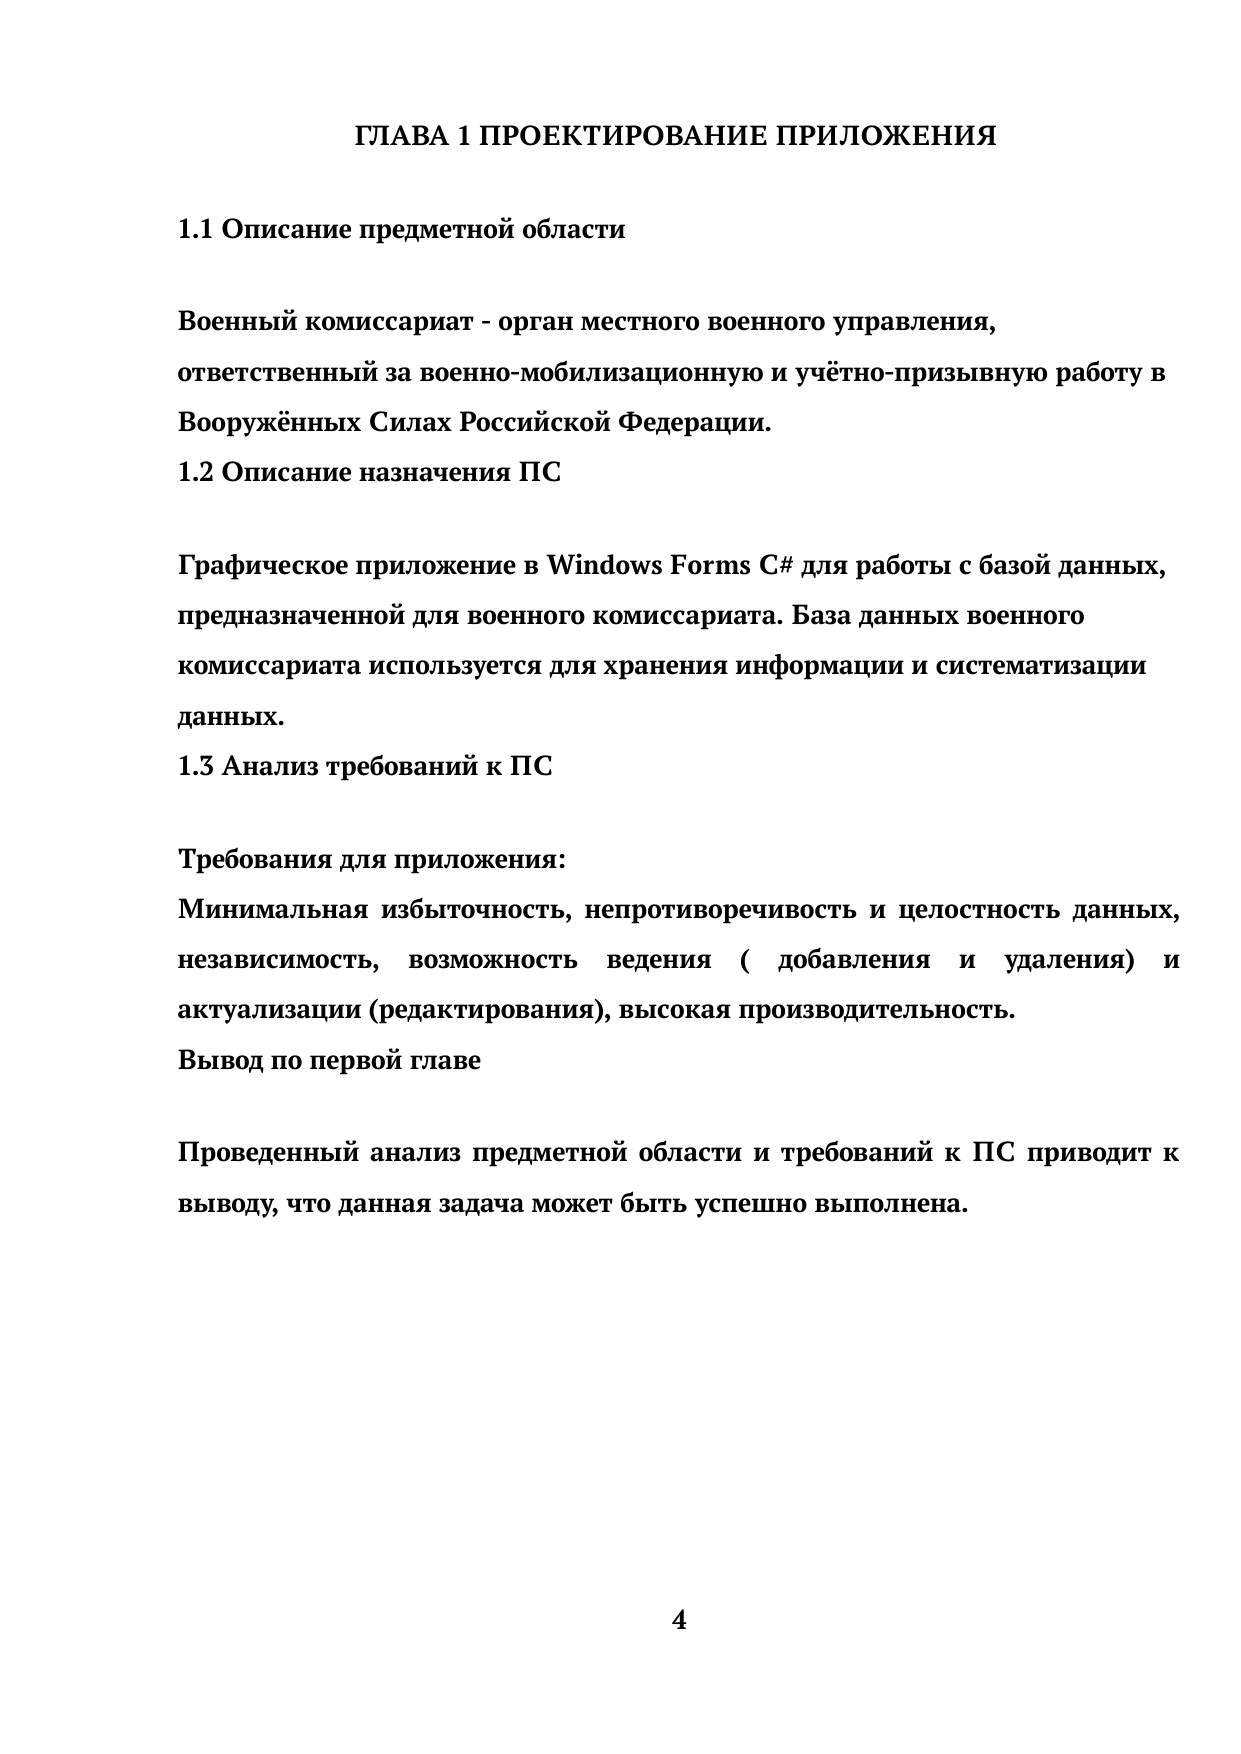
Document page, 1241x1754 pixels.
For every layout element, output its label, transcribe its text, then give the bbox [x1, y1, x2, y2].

text Проведенный анализ предметной области и требований к ПС приводит к выводу, что данная задача может быть успешно выполнена. [177, 1134, 1181, 1218]
subtitle Вывод по первой главе [177, 1042, 1181, 1076]
text Требования для приложения: [177, 841, 1181, 874]
subtitle 1.2 Описание назначения ПС [177, 454, 1181, 488]
text Военный комиссариат - орган местного военного управления, ответственный за военно-мобилизационную и учётно-призывную работу в Вооружённых Силах Российской Федерации. [177, 303, 1181, 437]
subtitle 1.1 Описание предметной области [177, 211, 1181, 244]
text Минимальная избыточность, непротиворечивость и целостность данных, независимость, возможность ведения ( добавления и удаления) и актуализации (редактирования), высокая производительность. [177, 891, 1181, 1025]
text Графическое приложение в Windows Forms C# для работы с базой данных, предназначенной для военного комиссариата. База данных военного комиссариата используется для хранения информации и систематизации данных. [177, 547, 1181, 731]
subtitle 1.3 Анализ требований к ПС [177, 748, 1181, 782]
subtitle ГЛАВА 1 ПРОЕКТИРОВАНИЕ ПРИЛОЖЕНИЯ [177, 118, 1181, 152]
